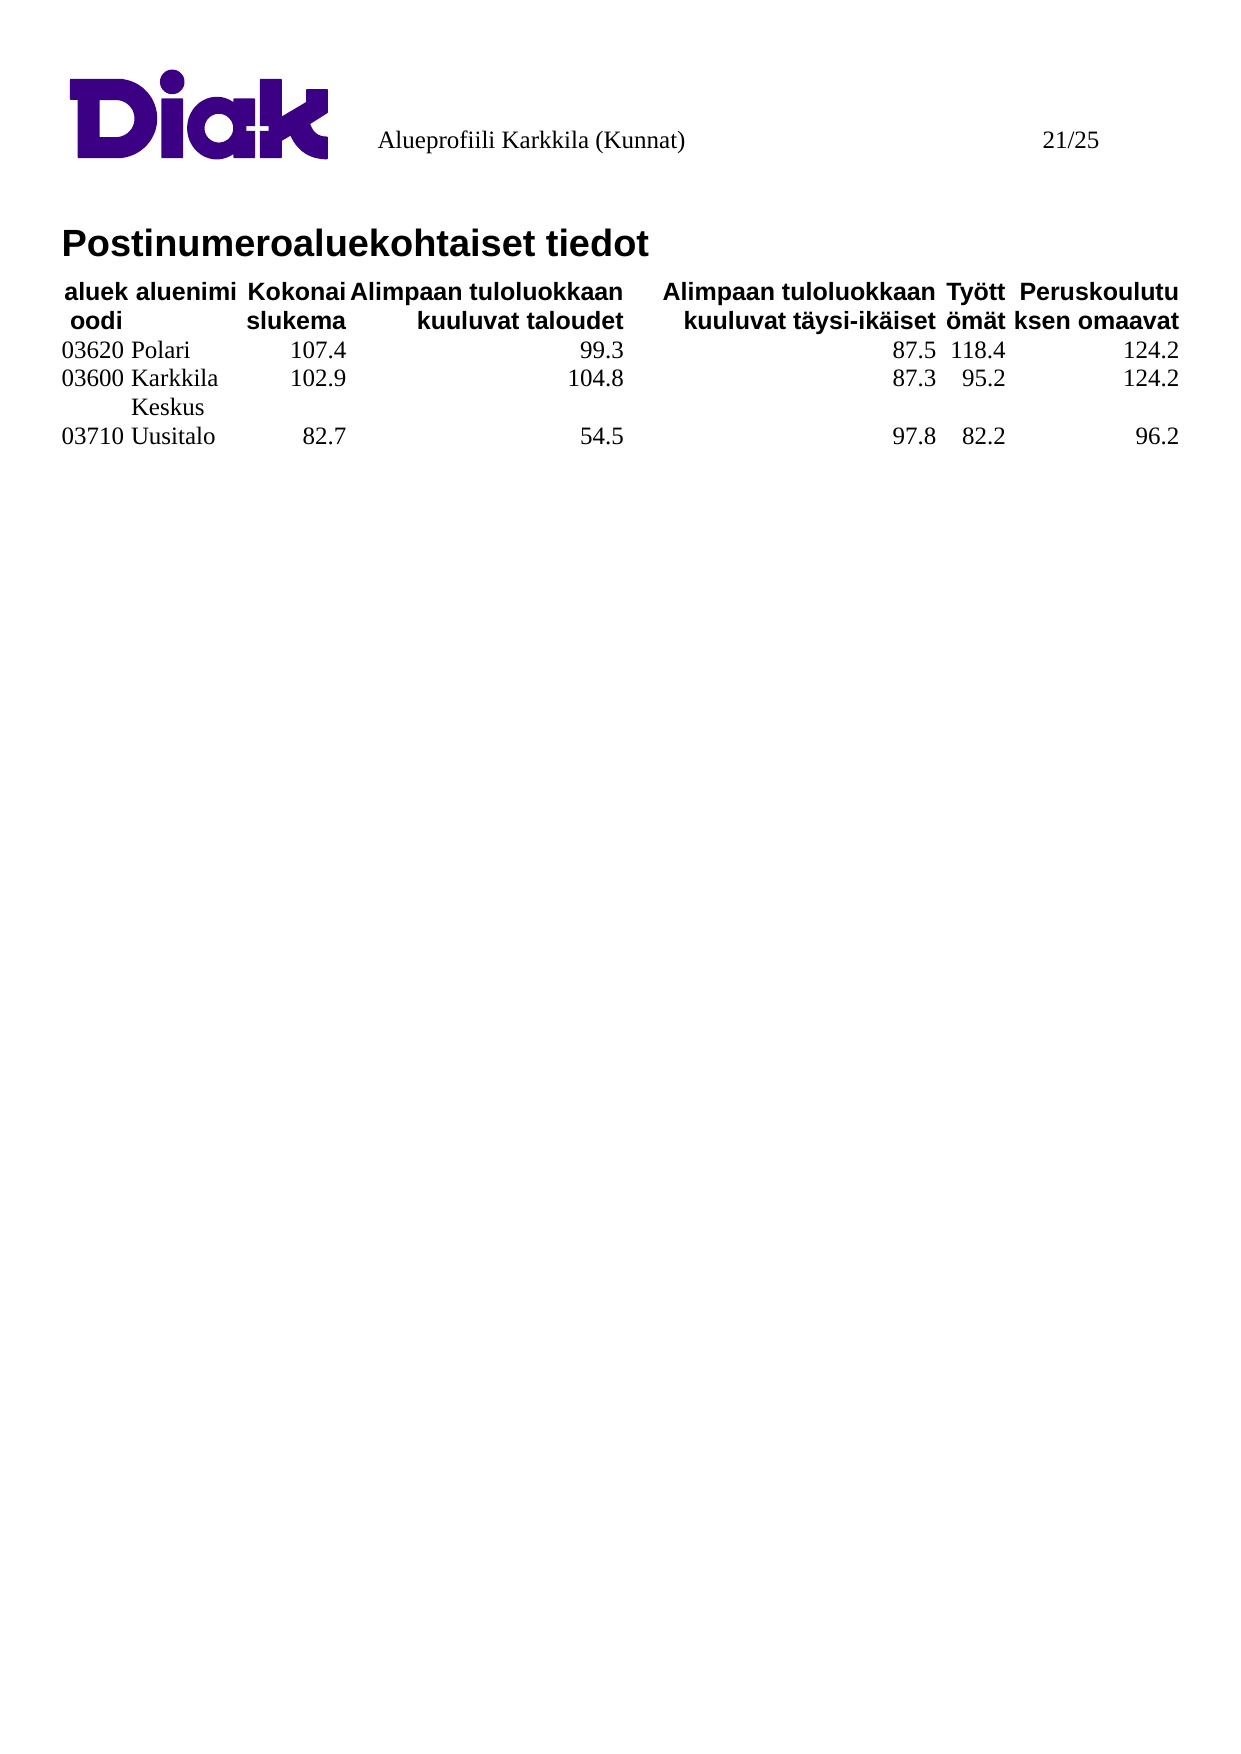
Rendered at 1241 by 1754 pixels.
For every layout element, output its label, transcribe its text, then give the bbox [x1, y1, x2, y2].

table_cell 54.5 [346, 421, 624, 450]
table_header Alimpaan tuloluokkaan kuuluvat täysi-ikäiset [624, 277, 936, 335]
table_cell 124.2 [1005, 335, 1179, 363]
table_cell 104.8 [346, 364, 624, 421]
table_cell 82.7 [242, 421, 346, 450]
table_cell 124.2 [1005, 364, 1179, 421]
table_cell 107.4 [242, 335, 346, 363]
table_header aluenimi [131, 277, 242, 335]
table_header Alimpaan tuloluokkaan kuuluvat taloudet [346, 277, 624, 335]
table_cell 03710 [61, 421, 131, 450]
table_cell 97.8 [624, 421, 936, 450]
table_cell 03620 [61, 335, 131, 363]
table_header Kokonaislukema [242, 277, 346, 335]
table_header Työttömät [936, 277, 1005, 335]
table_cell 102.9 [242, 364, 346, 421]
table_cell 03600 [61, 364, 131, 421]
table_cell 87.3 [624, 364, 936, 421]
table_cell Karkkila Keskus [131, 364, 242, 421]
table_cell 95.2 [936, 364, 1005, 421]
table_cell 118.4 [936, 335, 1005, 363]
table_cell 99.3 [346, 335, 624, 363]
table_cell 87.5 [624, 335, 936, 363]
table_cell Polari [131, 335, 242, 363]
table_header Peruskoulutuksen omaavat [1005, 277, 1179, 335]
table_cell 82.2 [936, 421, 1005, 450]
table_header aluekoodi [61, 277, 131, 335]
table_cell Uusitalo [131, 421, 242, 450]
subtitle Postinumeroaluekohtaiset tiedot [61, 221, 1179, 265]
table_cell 96.2 [1005, 421, 1179, 450]
